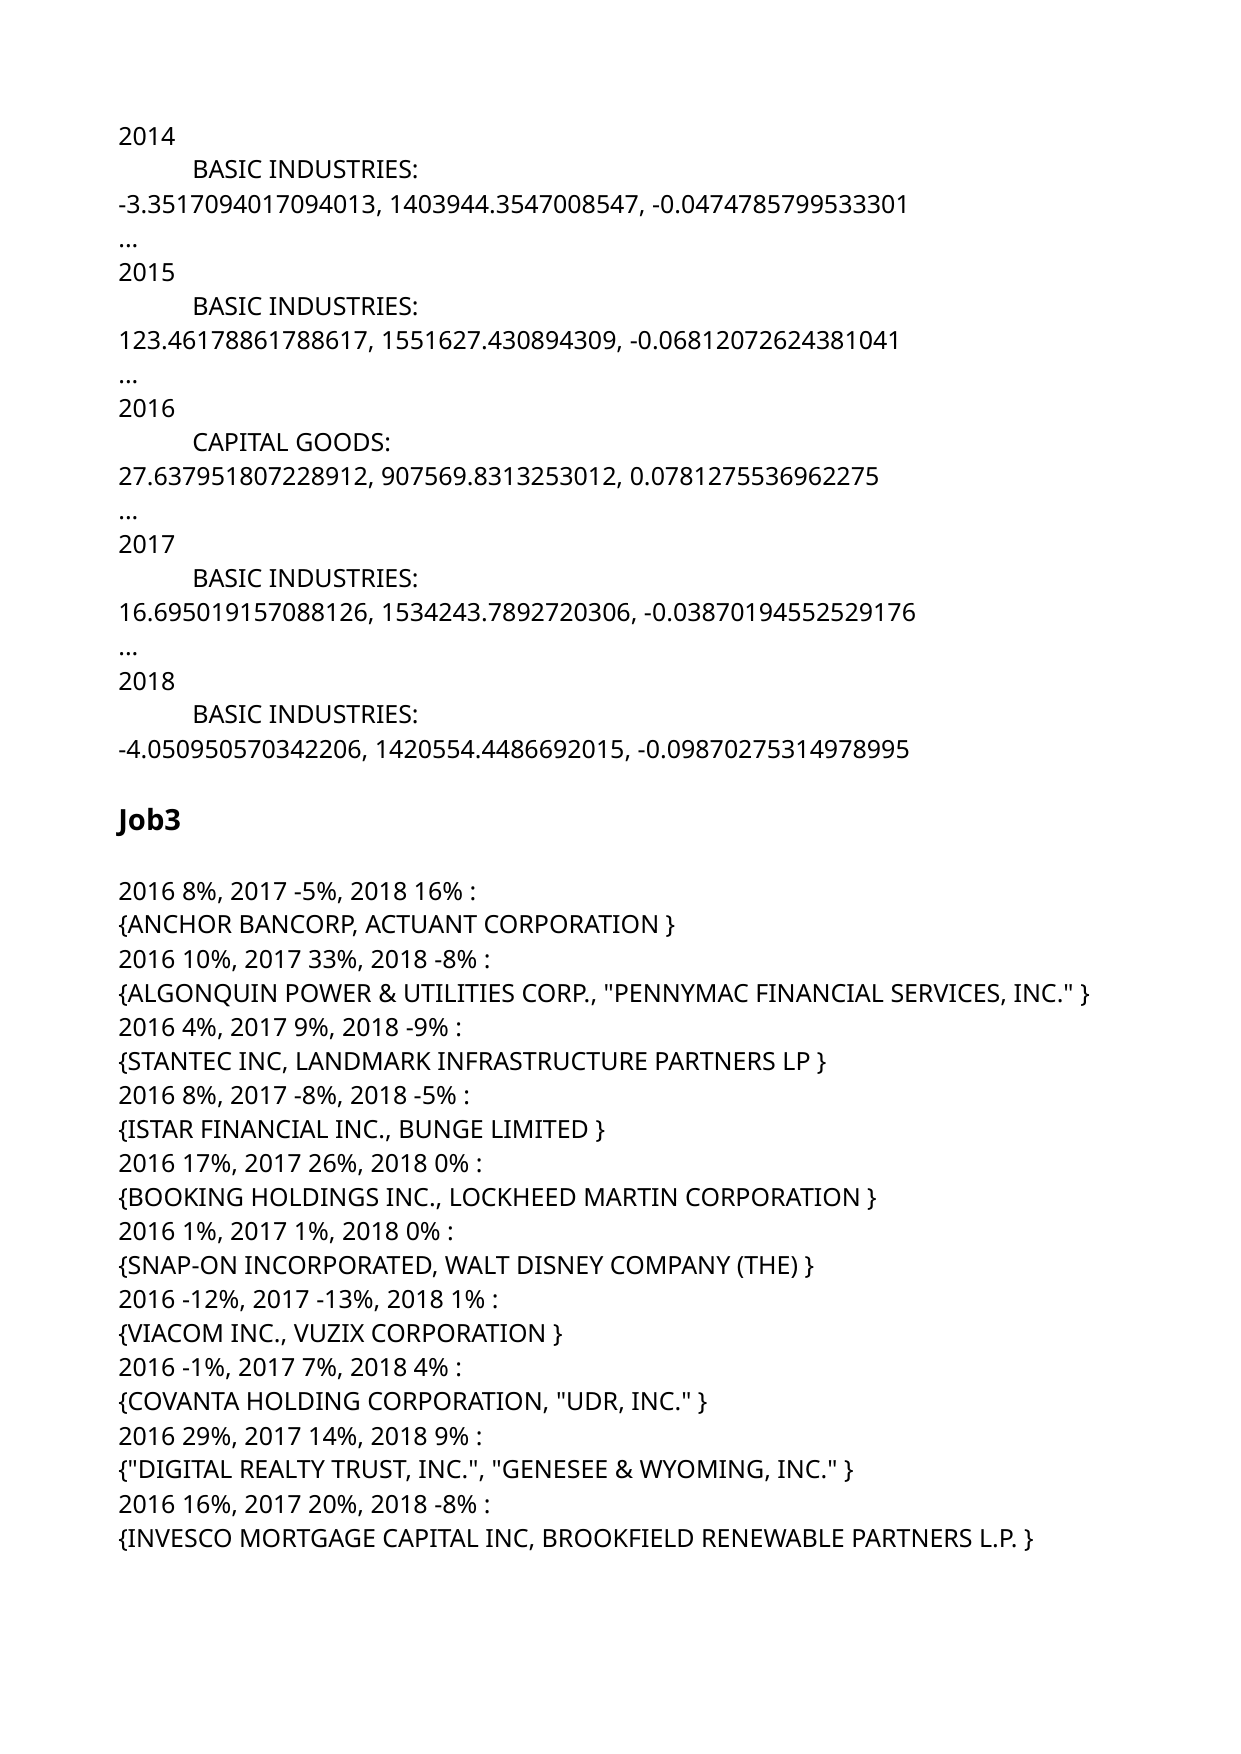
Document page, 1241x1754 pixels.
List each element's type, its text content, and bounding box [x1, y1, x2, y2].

text 16.695019157088126, 1534243.7892720306, -0.03870194552529176 [118, 595, 1122, 629]
text ... [118, 629, 1122, 663]
text Job3 [118, 799, 1122, 839]
text {"DIGITAL REALTY TRUST, INC.", "GENESEE & WYOMING, INC." } [118, 1452, 1122, 1486]
text CAPITAL GOODS: [118, 425, 1122, 459]
text {ANCHOR BANCORP, ACTUANT CORPORATION } [118, 907, 1122, 941]
text BASIC INDUSTRIES: [118, 152, 1122, 186]
text 2016 16%, 2017 20%, 2018 -8% : [118, 1486, 1122, 1520]
text 2016 29%, 2017 14%, 2018 9% : [118, 1418, 1122, 1452]
text {STANTEC INC, LANDMARK INFRASTRUCTURE PARTNERS LP } [118, 1043, 1122, 1077]
text -3.3517094017094013, 1403944.3547008547, -0.0474785799533301 [118, 186, 1122, 220]
text {VIACOM INC., VUZIX CORPORATION } [118, 1316, 1122, 1350]
text -4.050950570342206, 1420554.4486692015, -0.09870275314978995 [118, 731, 1122, 765]
text 2016 -12%, 2017 -13%, 2018 1% : [118, 1282, 1122, 1316]
text 27.637951807228912, 907569.8313253012, 0.0781275536962275 [118, 459, 1122, 493]
text {ISTAR FINANCIAL INC., BUNGE LIMITED } [118, 1112, 1122, 1146]
text ... [118, 357, 1122, 391]
text 2016 1%, 2017 1%, 2018 0% : [118, 1214, 1122, 1248]
text BASIC INDUSTRIES: [118, 288, 1122, 322]
text 2016 8%, 2017 -5%, 2018 16% : [118, 873, 1122, 907]
text BASIC INDUSTRIES: [118, 561, 1122, 595]
text 2015 [118, 254, 1122, 288]
text ... [118, 493, 1122, 527]
text 2016 -1%, 2017 7%, 2018 4% : [118, 1350, 1122, 1384]
text {SNAP-ON INCORPORATED, WALT DISNEY COMPANY (THE) } [118, 1248, 1122, 1282]
text 2016 8%, 2017 -8%, 2018 -5% : [118, 1077, 1122, 1112]
text {ALGONQUIN POWER & UTILITIES CORP., "PENNYMAC FINANCIAL SERVICES, INC." } [118, 975, 1122, 1009]
text 2016 4%, 2017 9%, 2018 -9% : [118, 1009, 1122, 1043]
text {BOOKING HOLDINGS INC., LOCKHEED MARTIN CORPORATION } [118, 1180, 1122, 1214]
text 2016 10%, 2017 33%, 2018 -8% : [118, 941, 1122, 975]
text 2014 [118, 118, 1122, 152]
text 123.46178861788617, 1551627.430894309, -0.06812072624381041 [118, 322, 1122, 357]
text {INVESCO MORTGAGE CAPITAL INC, BROOKFIELD RENEWABLE PARTNERS L.P. } [118, 1520, 1122, 1554]
text 2018 [118, 663, 1122, 697]
text {COVANTA HOLDING CORPORATION, "UDR, INC." } [118, 1384, 1122, 1418]
text 2016 [118, 391, 1122, 425]
text BASIC INDUSTRIES: [118, 697, 1122, 731]
text 2017 [118, 527, 1122, 561]
text 2016 17%, 2017 26%, 2018 0% : [118, 1146, 1122, 1180]
text ... [118, 220, 1122, 254]
